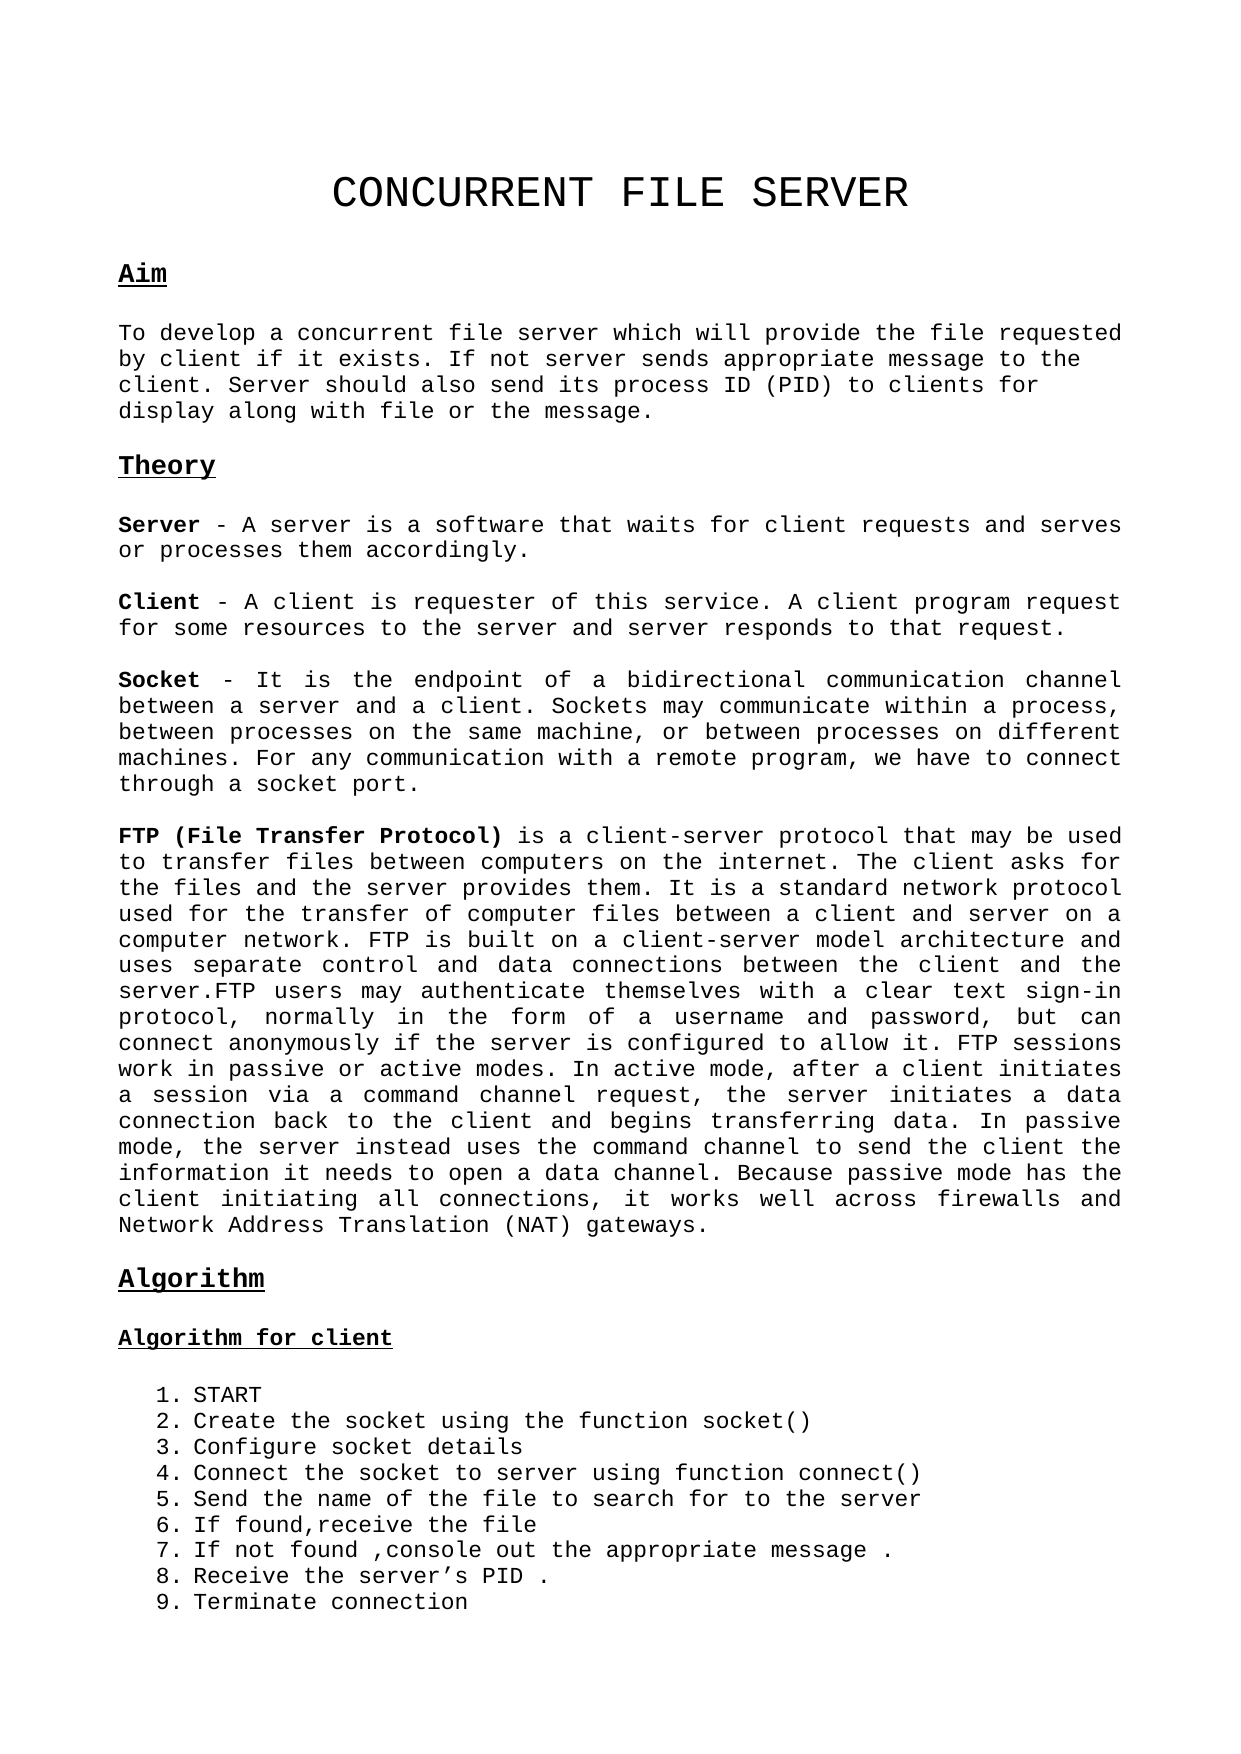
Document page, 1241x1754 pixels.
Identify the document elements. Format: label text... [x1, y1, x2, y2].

text Socket - It is the endpoint of a bidirectional communication channel between a server and a client. Sockets may communicate within a process, between processes on the same machine, or between processes on different machines. For any communication with a remote program, we have to connect through a socket port. [118, 668, 1122, 798]
text Server - A server is a software that waits for client requests and serves or processes them accordingly. [118, 513, 1122, 565]
list Terminate connection [156, 1591, 1122, 1617]
list Configure socket details [156, 1435, 1122, 1461]
text Algorithm for client [118, 1327, 1122, 1352]
list If not found ,console out the appropriate message . [156, 1539, 1122, 1565]
text Client - A client is requester of this service. A client program request for some resources to the server and server responds to that request. [118, 591, 1122, 643]
text Algorithm [118, 1265, 1122, 1296]
text To develop a concurrent file server which will provide the file requested by client if it exists. If not server sends appropriate message to the client. Server should also send its process ID (PID) to clients for display along with file or the message. [118, 322, 1122, 426]
text Aim [118, 260, 1122, 291]
list Receive the server’s PID . [156, 1565, 1122, 1591]
text Theory [118, 451, 1122, 482]
list Create the socket using the function socket() [156, 1409, 1122, 1435]
text CONCURRENT FILE SERVER [118, 170, 1122, 219]
list If found,receive the file [156, 1513, 1122, 1539]
list Connect the socket to server using function connect() [156, 1461, 1122, 1487]
list Send the name of the file to search for to the server [156, 1487, 1122, 1513]
text FTP (File Transfer Protocol) is a client-server protocol that may be used to transfer files between computers on the internet. The client asks for the files and the server provides them. It is a standard network protocol used for the transfer of computer files between a client and server on a computer network. FTP is built on a client-server model architecture and uses separate control and data connections between the client and the server.FTP users may authenticate themselves with a clear text sign-in protocol, normally in the form of a username and password, but can connect anonymously if the server is configured to allow it. FTP sessions work in passive or active modes. In active mode, after a client initiates a session via a command channel request, the server initiates a data connection back to the client and begins transferring data. In passive mode, the server instead uses the command channel to send the client the information it needs to open a data channel. Because passive mode has the client initiating all connections, it works well across firewalls and Network Address Translation (NAT) gateways. [118, 824, 1122, 1239]
list START [156, 1383, 1122, 1409]
